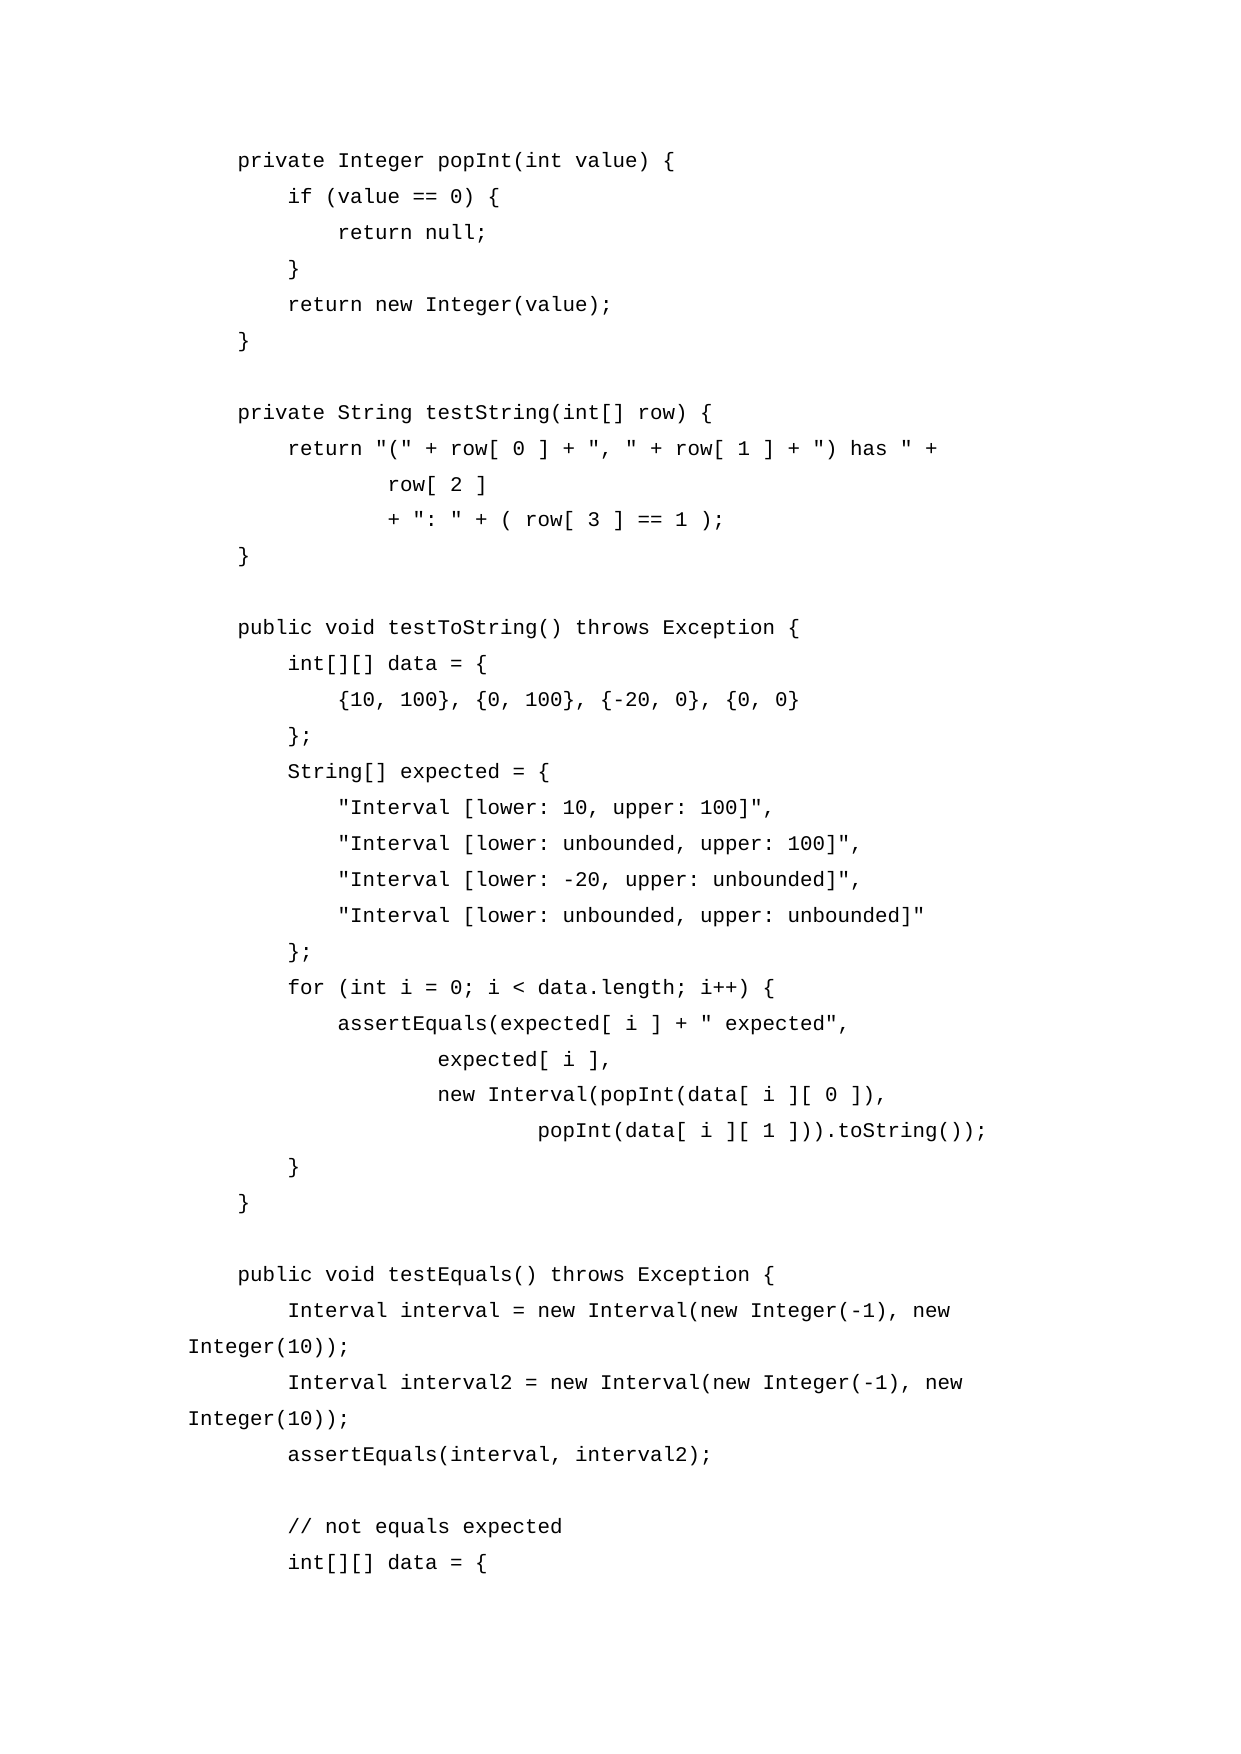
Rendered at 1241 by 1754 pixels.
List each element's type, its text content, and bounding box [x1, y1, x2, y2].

text Interval interval = new Interval(new Integer(-1), new Integer(10)); [187, 1300, 1053, 1360]
text private Integer popInt(int value) { [187, 150, 1053, 174]
text Interval interval2 = new Interval(new Integer(-1), new Integer(10)); [187, 1372, 1053, 1432]
text public void testEquals() throws Exception { [187, 1264, 1053, 1288]
text "Interval [lower: -20, upper: unbounded]", [187, 869, 1053, 893]
text "Interval [lower: unbounded, upper: unbounded]" [187, 905, 1053, 929]
text new Interval(popInt(data[ i ][ 0 ]), [187, 1084, 1053, 1108]
text if (value == 0) { [187, 186, 1053, 210]
text } [187, 1156, 1053, 1180]
text assertEquals(expected[ i ] + " expected", [187, 1012, 1053, 1036]
text {10, 100}, {0, 100}, {-20, 0}, {0, 0} [187, 689, 1053, 713]
text return "(" + row[ 0 ] + ", " + row[ 1 ] + ") has " + [187, 437, 1053, 461]
text int[][] data = { [187, 1552, 1053, 1576]
text public void testToString() throws Exception { [187, 617, 1053, 641]
text String[] expected = { [187, 761, 1053, 785]
text for (int i = 0; i < data.length; i++) { [187, 977, 1053, 1001]
text } [187, 545, 1053, 569]
text "Interval [lower: unbounded, upper: 100]", [187, 833, 1053, 857]
text // not equals expected [187, 1516, 1053, 1539]
text expected[ i ], [187, 1048, 1053, 1072]
text }; [187, 941, 1053, 964]
text row[ 2 ] [187, 473, 1053, 497]
text private String testString(int[] row) { [187, 402, 1053, 426]
text } [187, 330, 1053, 354]
text return null; [187, 222, 1053, 246]
text assertEquals(interval, interval2); [187, 1444, 1053, 1468]
text } [187, 258, 1053, 282]
text }; [187, 725, 1053, 749]
text "Interval [lower: 10, upper: 100]", [187, 797, 1053, 821]
text int[][] data = { [187, 653, 1053, 677]
text } [187, 1192, 1053, 1216]
text popInt(data[ i ][ 1 ])).toString()); [187, 1120, 1053, 1144]
text + ": " + ( row[ 3 ] == 1 ); [187, 509, 1053, 533]
text return new Integer(value); [187, 294, 1053, 318]
